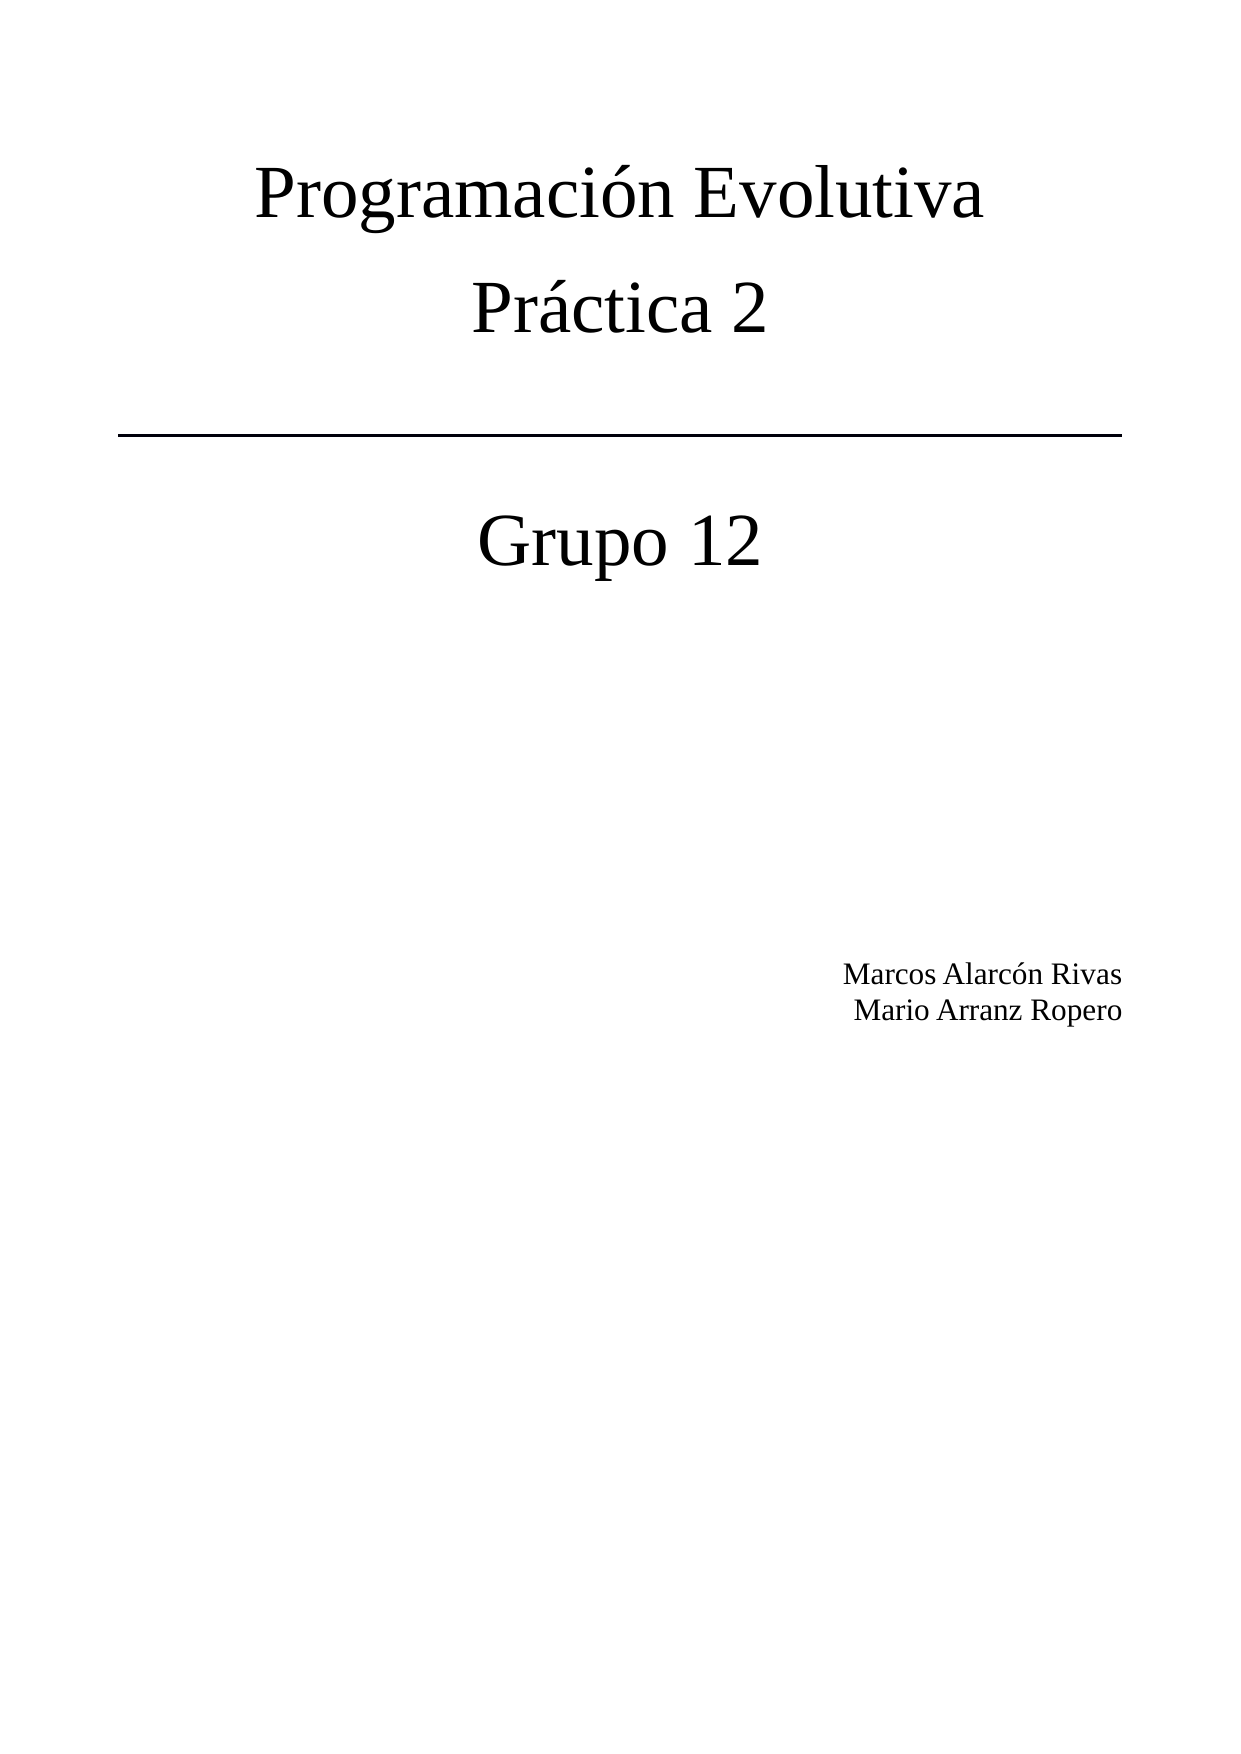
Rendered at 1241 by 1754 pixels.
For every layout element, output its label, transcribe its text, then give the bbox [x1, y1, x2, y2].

text Grupo 12 [118, 495, 1122, 581]
text Marcos Alarcón Rivas [118, 955, 1122, 991]
text Programación Evolutiva [118, 147, 1122, 233]
text Mario Arranz Ropero [118, 991, 1122, 1027]
text Práctica 2 [118, 262, 1122, 348]
